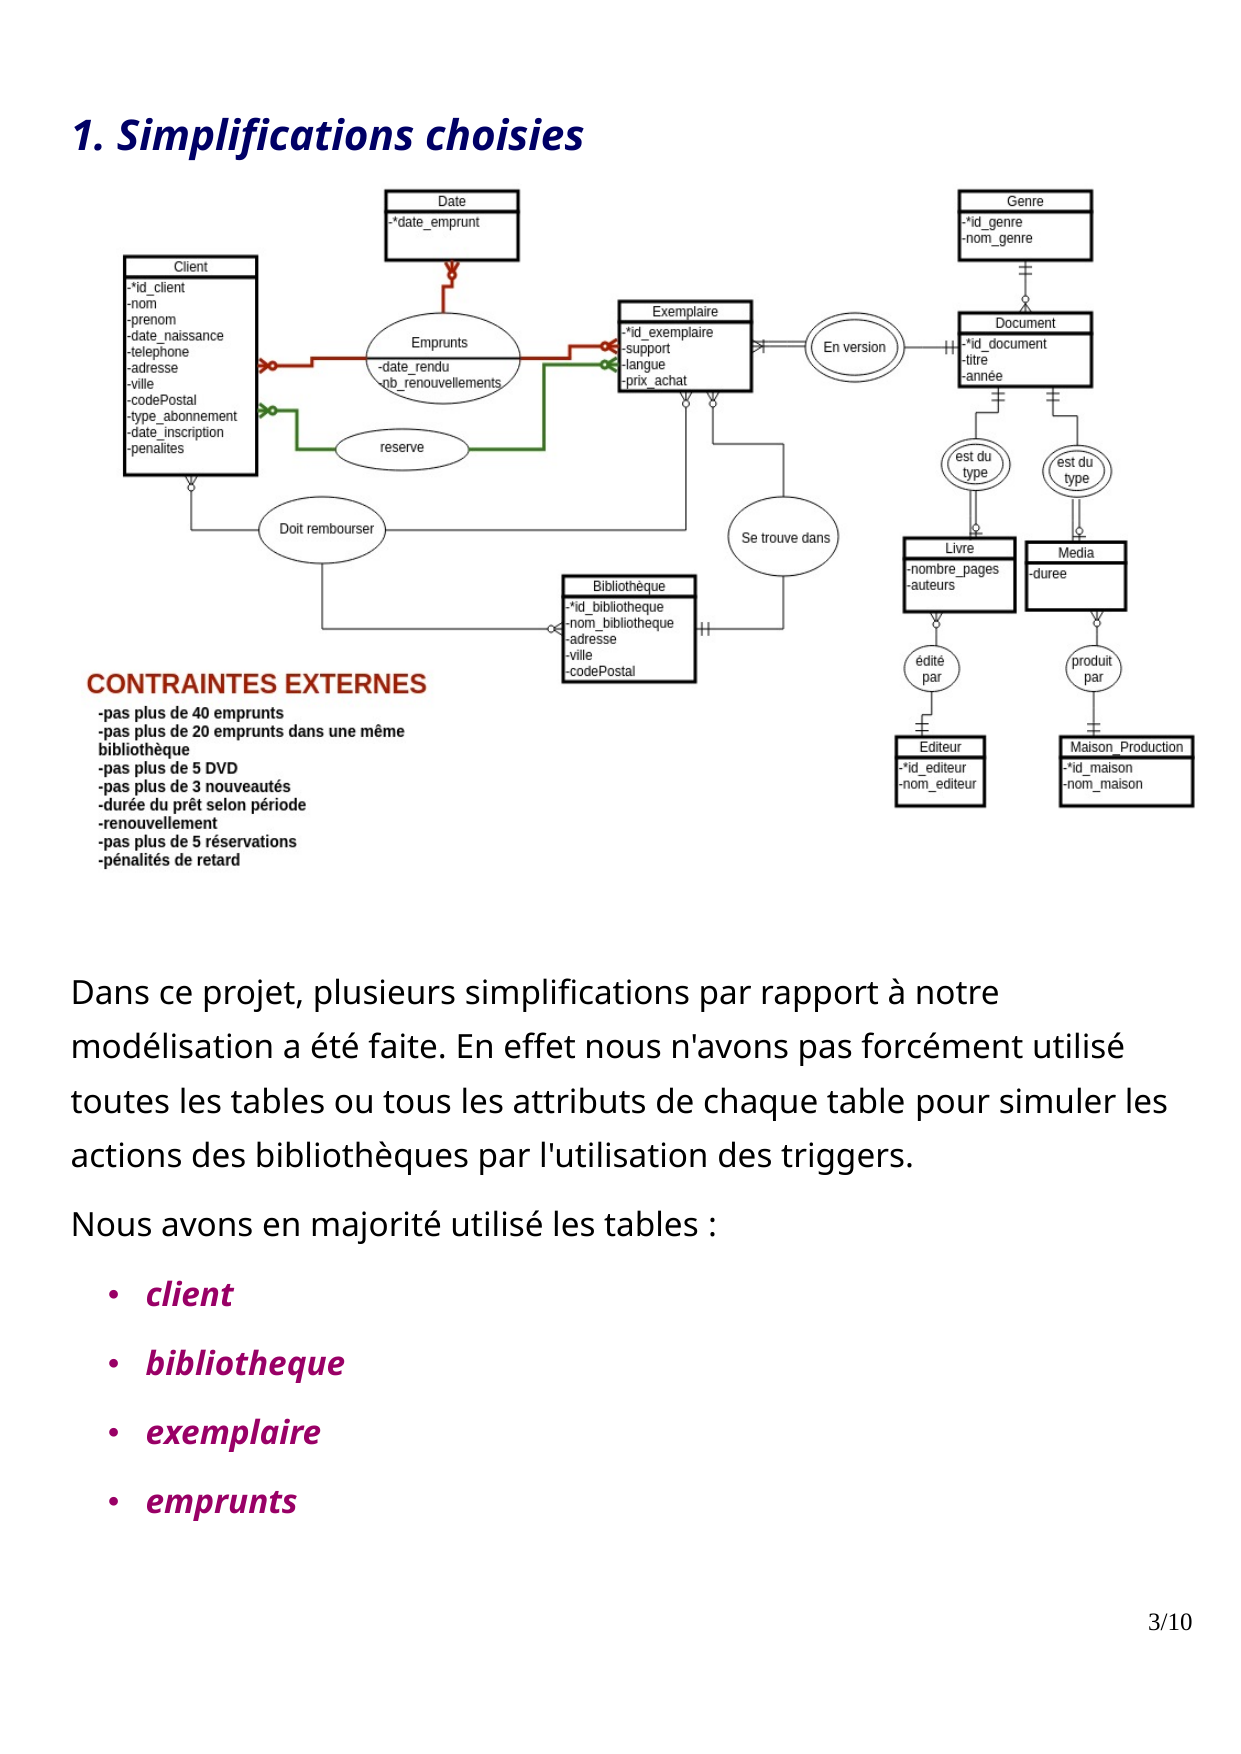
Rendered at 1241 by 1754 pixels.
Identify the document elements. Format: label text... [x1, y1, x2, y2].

subtitle 1. Simplifications choisies [70, 105, 1192, 162]
list client [108, 1270, 1192, 1316]
list emprunts [108, 1477, 1192, 1523]
picture [46, 174, 1217, 891]
list exemplaire [108, 1408, 1192, 1454]
list bibliotheque [108, 1339, 1192, 1385]
text Nous avons en majorité utilisé les tables : [70, 1201, 1192, 1247]
text Dans ce projet, plusieurs simplifications par rapport à notre modélisation a été faite. En effet nous n'avons pas forcément utilisé toutes les tables ou tous les attributs de chaque table pour simuler les actions des bibliothèques par l'utilisation des triggers. [70, 969, 1192, 1178]
